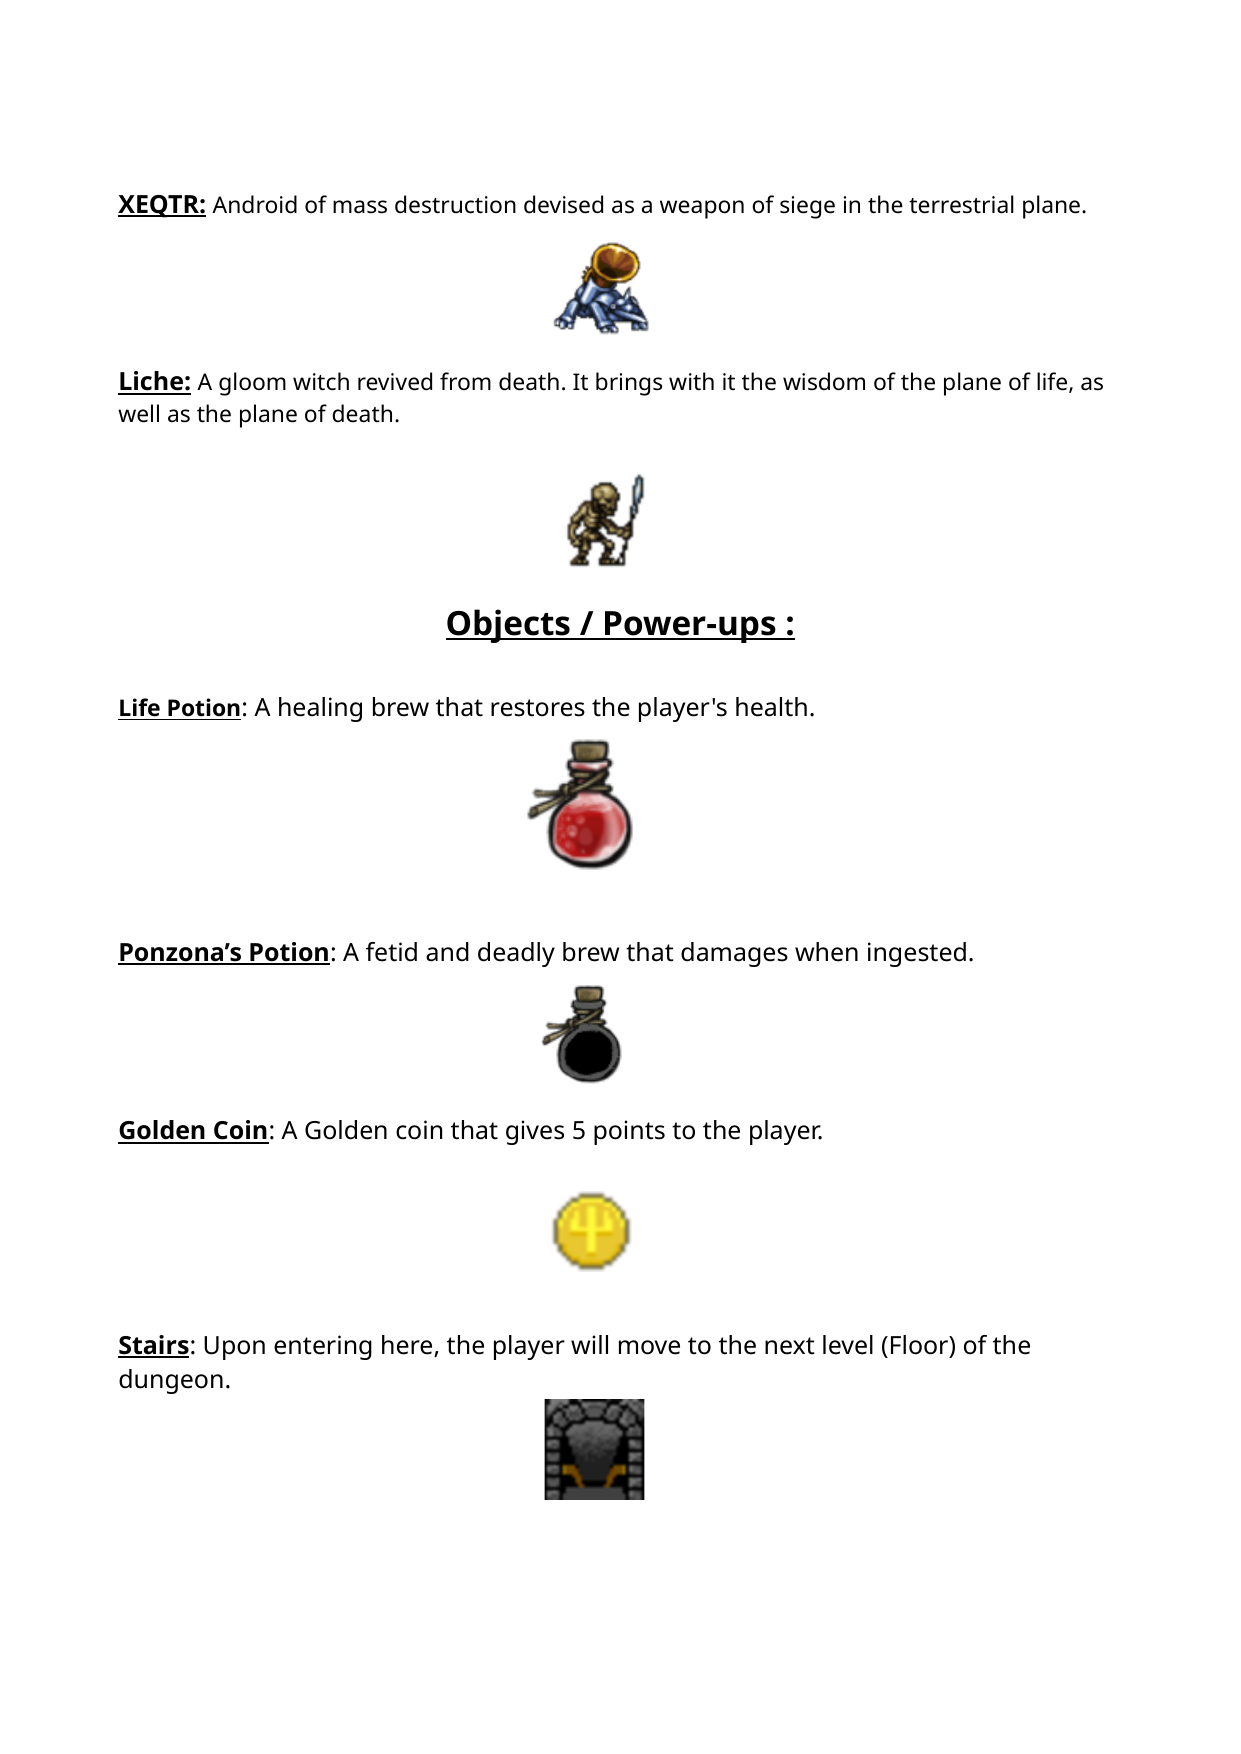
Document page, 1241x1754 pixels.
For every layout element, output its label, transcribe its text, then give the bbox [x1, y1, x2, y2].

picture [563, 470, 646, 571]
picture [551, 241, 652, 336]
picture [538, 984, 639, 1085]
picture [525, 1165, 659, 1299]
text Liche: A gloom witch revived from death. It brings with it the wisdom of the plane of life, as well as the plane of death. [118, 364, 1122, 429]
picture [544, 1399, 645, 1500]
text XEQTR: Android of mass destruction devised as a weapon of siege in the terrestrial plane. [118, 186, 1122, 220]
text Life Potion: A healing brew that restores the player's health. [118, 690, 1122, 724]
text Objects / Power-ups : [118, 599, 1122, 645]
text Ponzona’s Potion: A fetid and deadly brew that damages when ingested. [118, 934, 1122, 969]
picture [522, 738, 656, 872]
text Golden Coin: A Golden coin that gives 5 points to the player. [118, 1113, 1122, 1147]
text Stairs: Upon entering here, the player will move to the next level (Floor) of the dungeon. [118, 1327, 1122, 1395]
